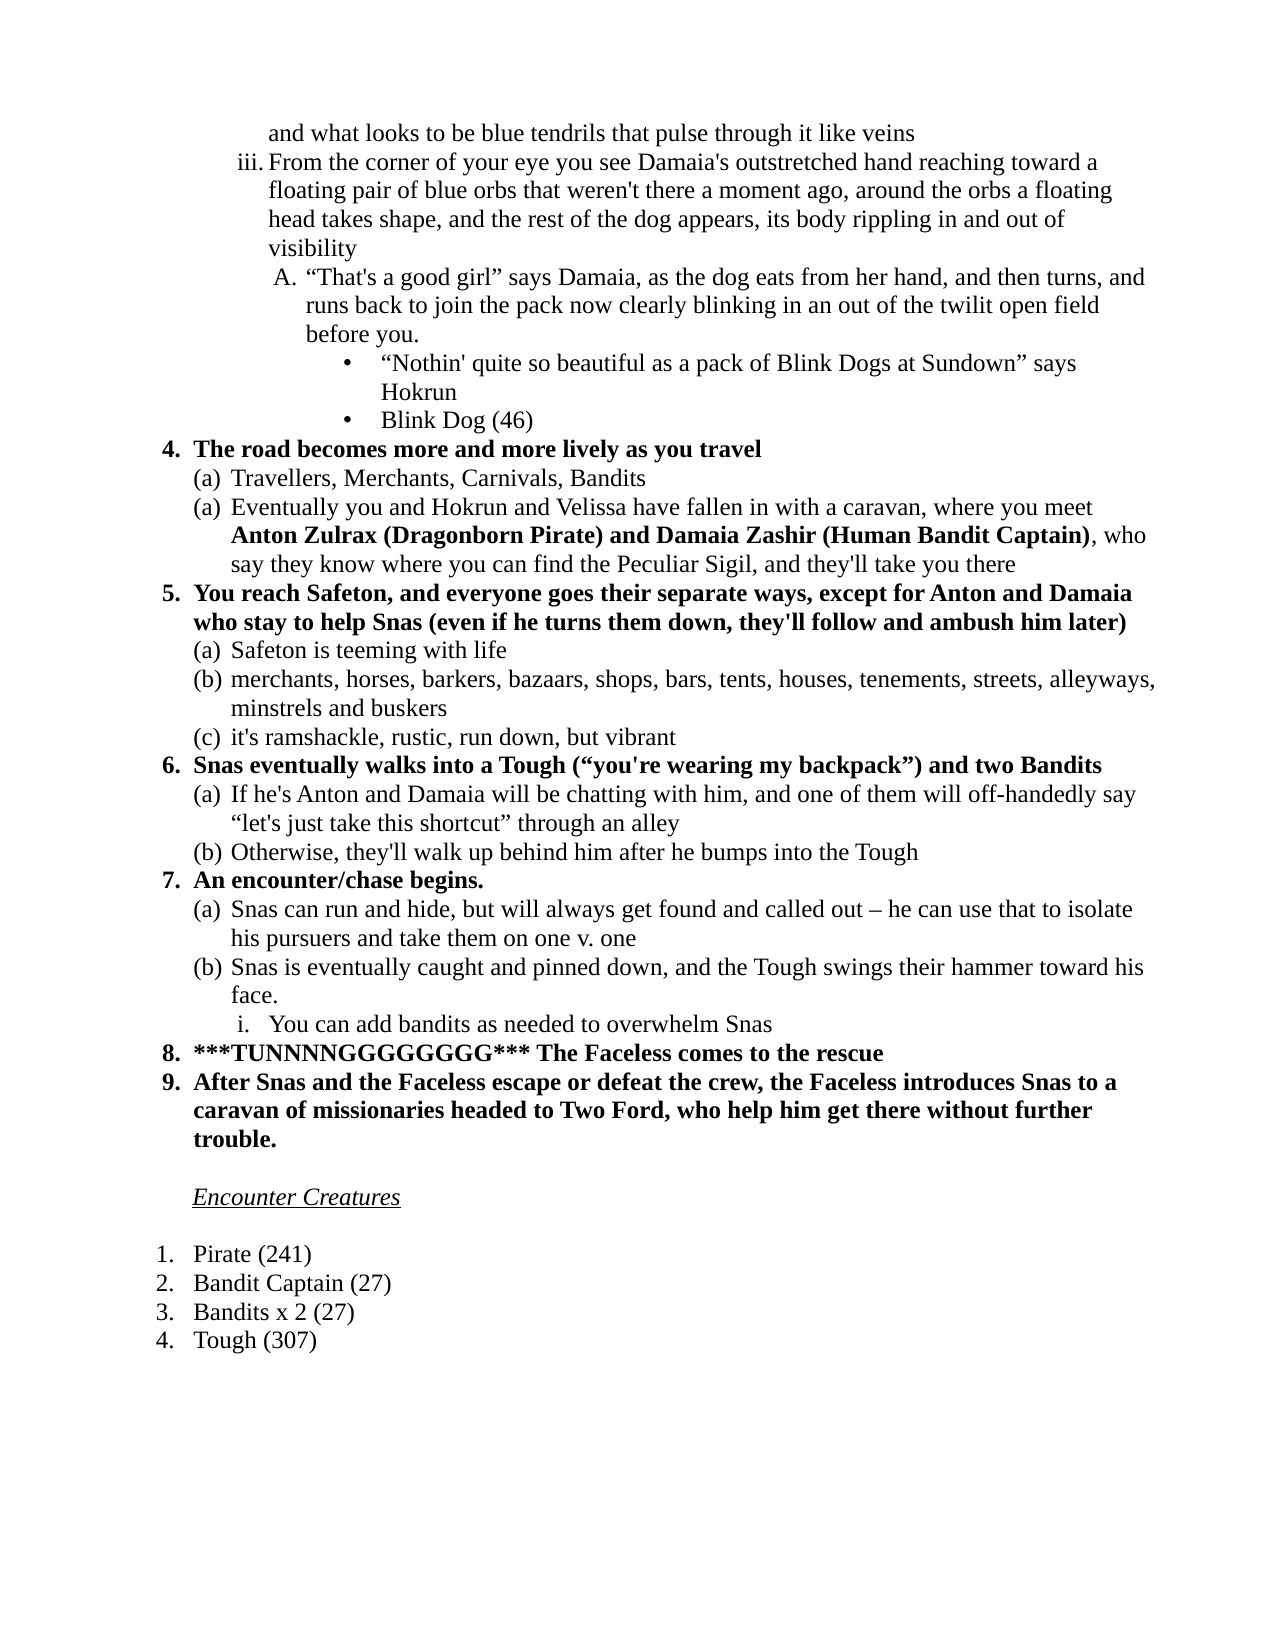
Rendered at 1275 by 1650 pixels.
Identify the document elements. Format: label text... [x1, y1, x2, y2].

list Safeton is teeming with life [193, 636, 1157, 664]
list You reach Safeton, and everyone goes their separate ways, except for Anton and Damaia who stay to help Snas (even if he turns them down, they'll follow and ambush him later) [156, 578, 1157, 636]
list Bandit Captain (27) [156, 1268, 1157, 1297]
list From the corner of your eye you see Damaia's outstretched hand reaching toward a floating pair of blue orbs that weren't there a moment ago, around the orbs a floating head takes shape, and the rest of the dog appears, its body rippling in and out of visibility [231, 147, 1157, 262]
list An encounter/chase begins. [156, 866, 1157, 894]
list merchants, horses, barkers, bazaars, shops, bars, tents, houses, tenements, streets, alleyways, minstrels and buskers [193, 664, 1157, 722]
list it's ramshackle, rustic, run down, but vibrant [193, 722, 1157, 751]
list Snas can run and hide, but will always get found and called out – he can use that to isolate his pursuers and take them on one v. one [193, 894, 1157, 952]
list The road becomes more and more lively as you travel [156, 434, 1157, 463]
list Blink Dog (46) [343, 406, 1157, 434]
list “That's a good girl” says Damaia, as the dog eats from her hand, and then turns, and runs back to join the pack now clearly blinking in an out of the twilit open field before you. [268, 262, 1157, 348]
list Pirate (241) [156, 1239, 1157, 1268]
list Eventually you and Hokrun and Velissa have fallen in with a caravan, where you meet Anton Zulrax (Dragonborn Pirate) and Damaia Zashir (Human Bandit Captain), who say they know where you can find the Peculiar Sigil, and they'll take you there [193, 492, 1157, 578]
list Otherwise, they'll walk up behind him after he bumps into the Tough [193, 837, 1157, 866]
text Encounter Creatures [118, 1182, 1157, 1211]
list After Snas and the Faceless escape or defeat the crew, the Faceless introduces Snas to a caravan of missionaries headed to Two Ford, who help him get there without further trouble. [156, 1067, 1157, 1153]
list Bandits x 2 (27) [156, 1297, 1157, 1326]
list Travellers, Merchants, Carnivals, Bandits [193, 463, 1157, 492]
list Tough (307) [156, 1326, 1157, 1354]
list and what looks to be blue tendrils that pulse through it like veins [231, 118, 1157, 147]
list Snas eventually walks into a Tough (“you're wearing my backpack”) and two Bandits [156, 751, 1157, 779]
list Snas is eventually caught and pinned down, and the Tough swings their hammer toward his face. [193, 952, 1157, 1009]
list If he's Anton and Damaia will be chatting with him, and one of them will off-handedly say “let's just take this shortcut” through an alley [193, 779, 1157, 837]
list ***TUNNNNGGGGGGGG*** The Faceless comes to the rescue [156, 1038, 1157, 1067]
list “Nothin' quite so beautiful as a pack of Blink Dogs at Sundown” says Hokrun [343, 348, 1157, 406]
list You can add bandits as needed to overwhelm Snas [231, 1009, 1157, 1038]
